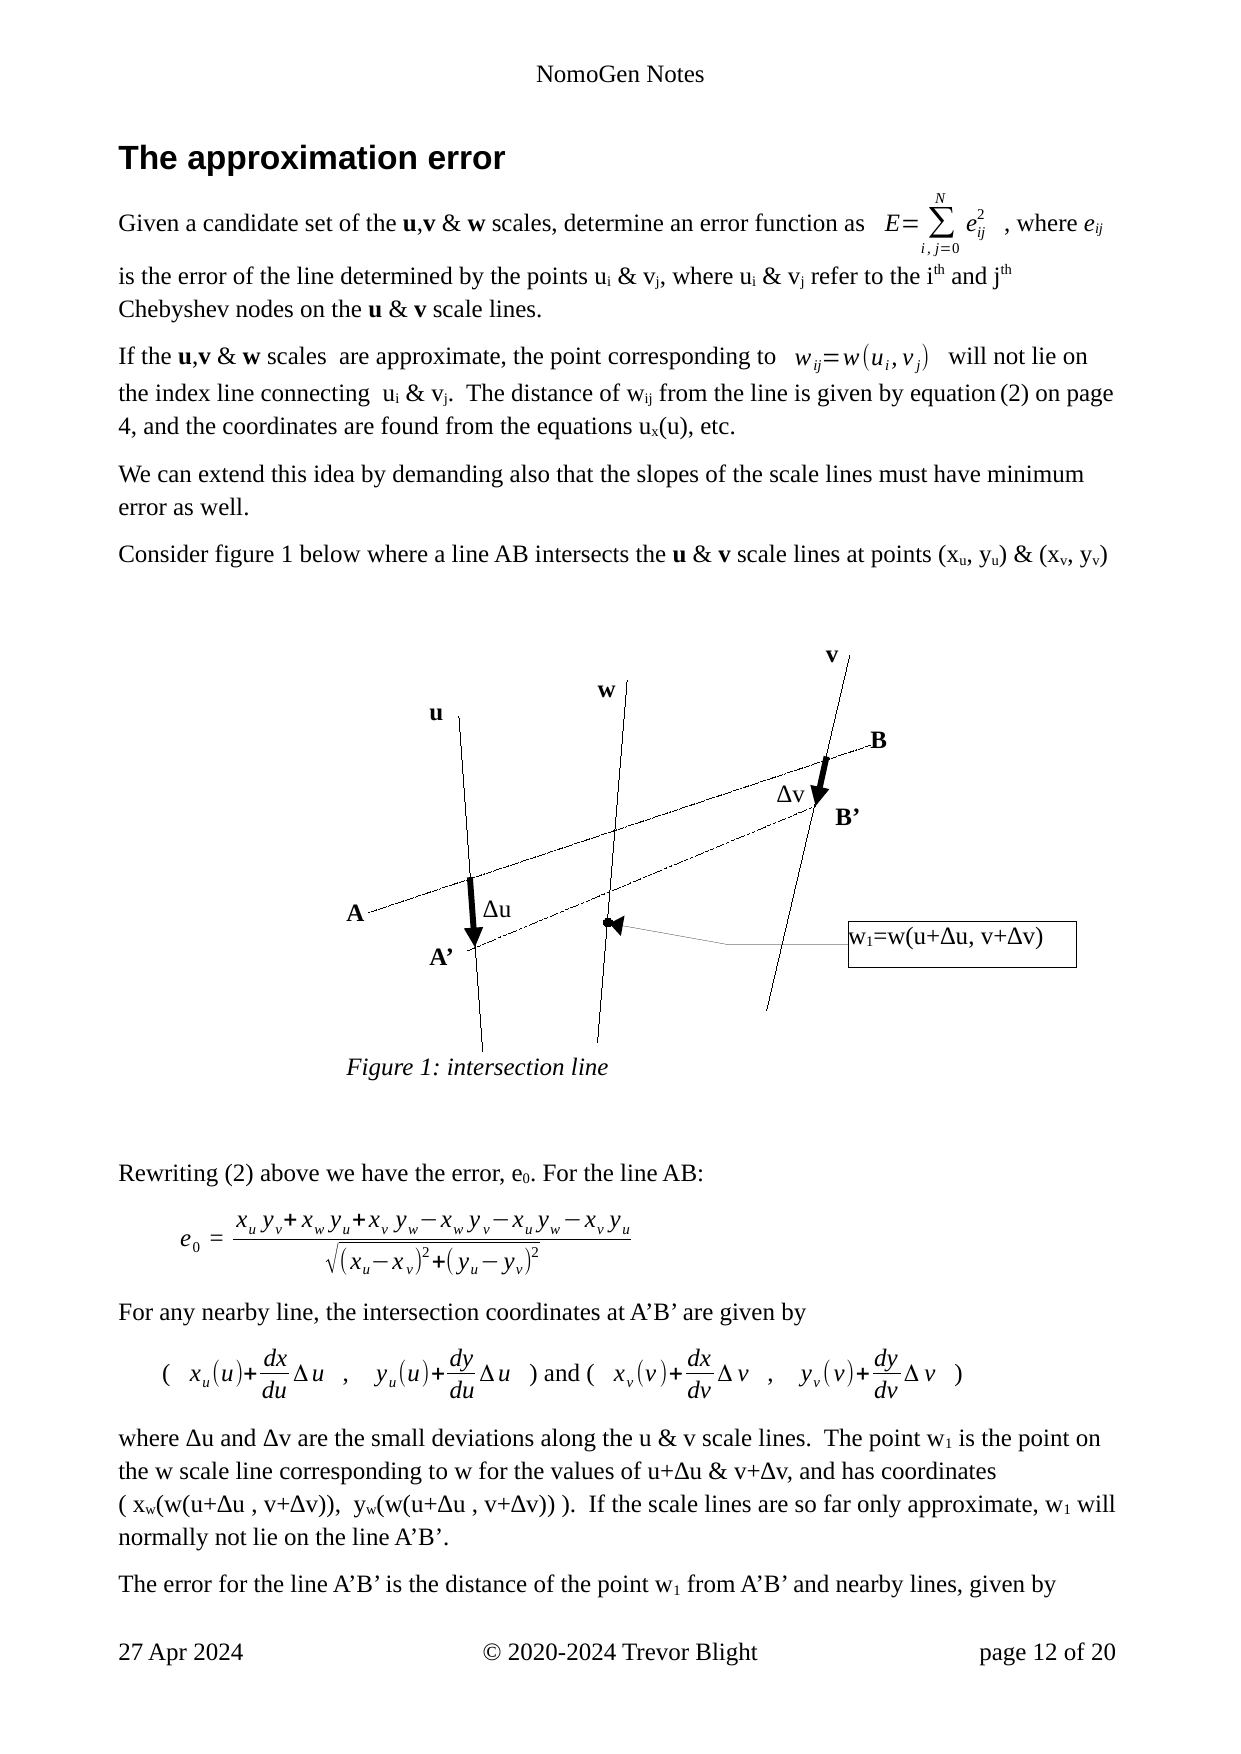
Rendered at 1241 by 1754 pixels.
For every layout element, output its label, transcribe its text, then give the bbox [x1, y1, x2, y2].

text The error for the line A’B’ is the distance of the point w1 from A’B’ and nearby lines, given by [118, 1569, 1122, 1598]
text Consider figure 1 below where a line AB intersects the u & v scale lines at points (xu, yu) & (xv, yv) [118, 539, 1122, 568]
text For any nearby line, the intersection coordinates at A’B’ are given by [118, 1297, 1122, 1326]
subtitle The approximation error [118, 138, 1122, 177]
text We can extend this idea by demanding also that the slopes of the scale lines must have minimum error as well. [118, 459, 1122, 521]
text where Δu and Δv are the small deviations along the u & v scale lines. The point w1 is the point on the w scale line corresponding to w for the values of u+∆u & v+∆v, and has coordinates ( xw(w(u+∆u , v+∆v)), yw(w(u+∆u , v+∆v)) ). If the scale lines are so far only approximate, w1 will normally not lie on the line A’B’. [118, 1423, 1122, 1551]
text If the u,v & w scales are approximate, the point corresponding towill not lie on the index line connecting ui & vj. The distance of wij from the line is given by equation (2) on page 4, and the coordinates are found from the equations ux(u), etc. [118, 341, 1122, 440]
text Figure 1: intersection line [346, 651, 1076, 1081]
text Given a candidate set of the u,v & w scales, determine an error function as, where eij is the error of the line determined by the points ui & vj, where ui & vj refer to the ith and jth Chebyshev nodes on the u & v scale lines. [118, 189, 1122, 323]
text Rewriting (2) above we have the error, e0. For the line AB: [118, 1158, 1122, 1187]
text (, ) and (, ) [162, 1345, 1122, 1404]
